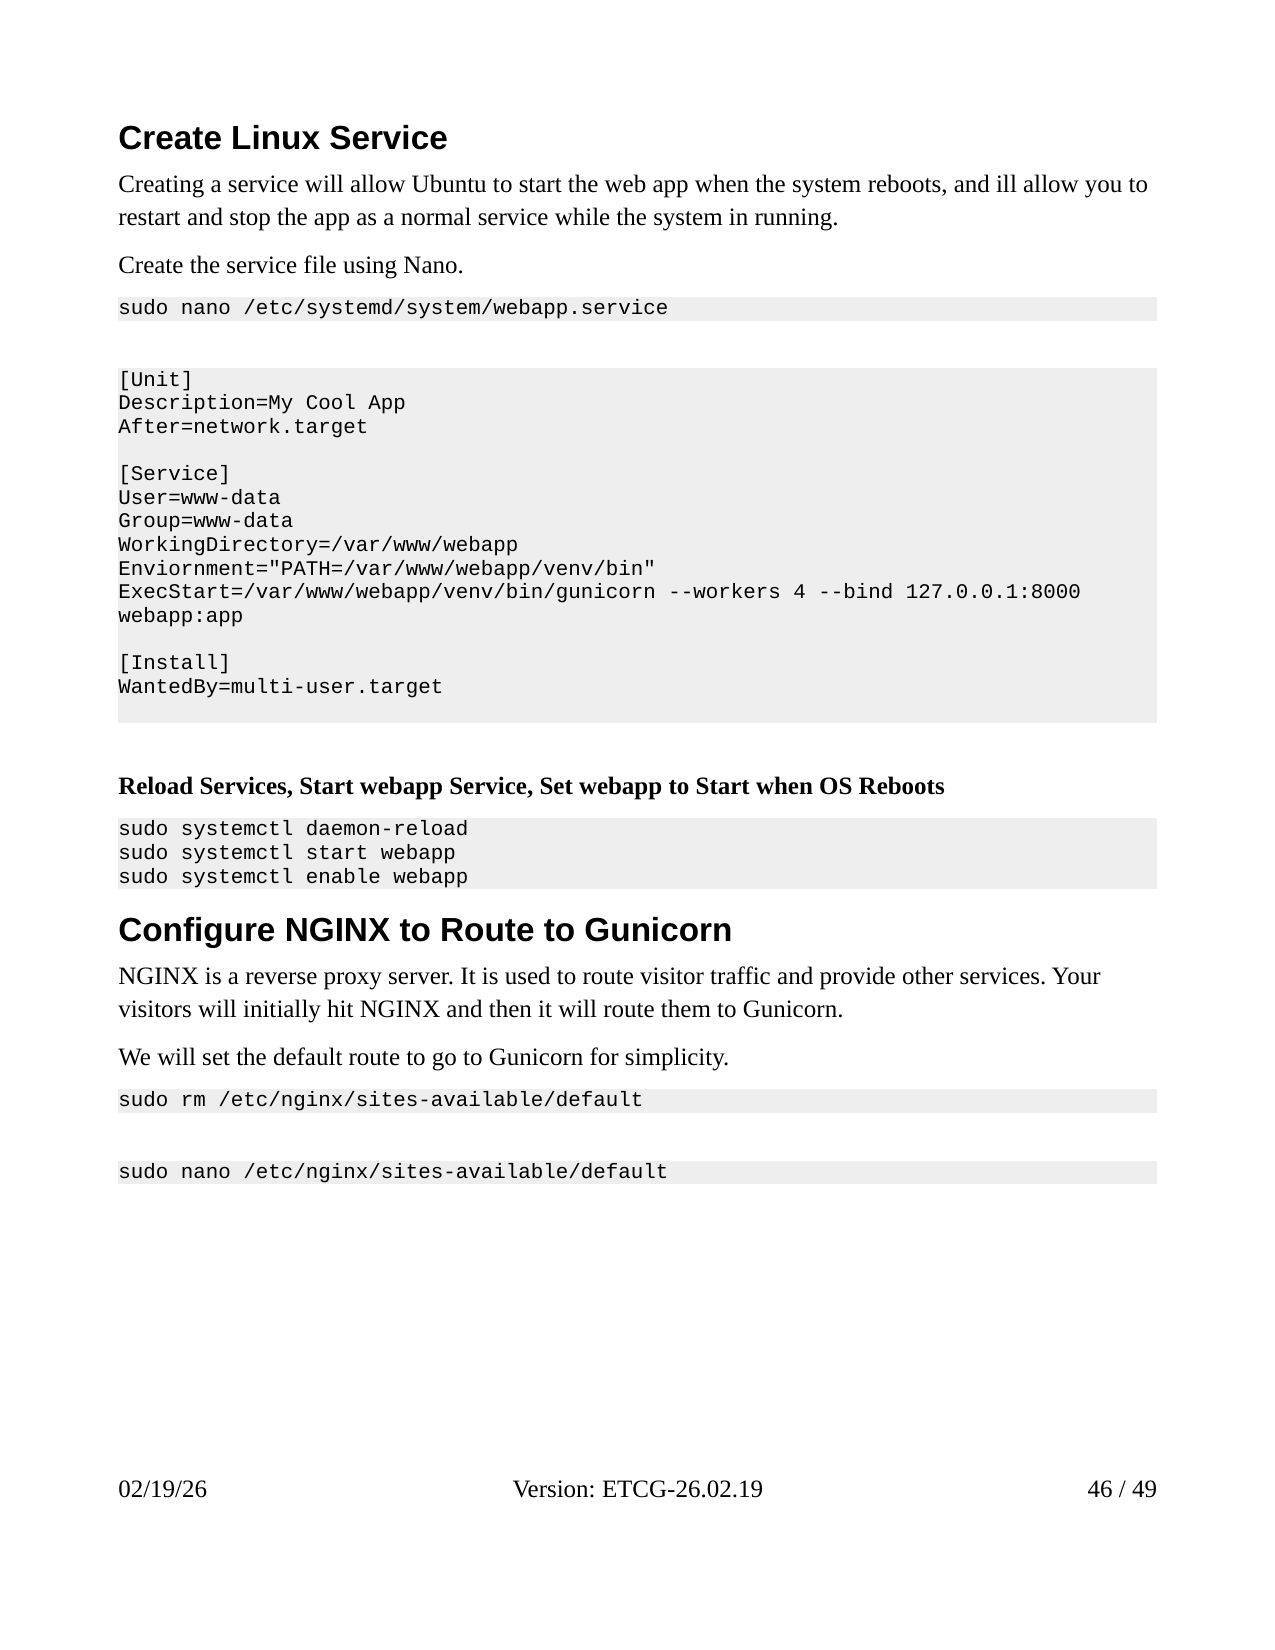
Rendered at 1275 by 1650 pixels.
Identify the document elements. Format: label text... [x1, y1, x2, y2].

text WantedBy=multi-user.target [118, 676, 1157, 699]
text Create the service file using Nano. [118, 250, 1157, 278]
text sudo systemctl daemon-reload [118, 818, 1157, 842]
text Group=www-data [118, 510, 1157, 534]
text ExecStart=/var/www/webapp/venv/bin/gunicorn --workers 4 --bind 127.0.0.1:8000 webapp:app [118, 581, 1157, 629]
text Creating a service will allow Ubuntu to start the web app when the system reboots, and ill allow you to restart and stop the app as a normal service while the system in running. [118, 169, 1157, 231]
text [Install] [118, 652, 1157, 676]
text [Unit] [118, 368, 1157, 392]
text We will set the default route to go to Gunicorn for simplicity. [118, 1042, 1157, 1071]
text Description=My Cool App [118, 392, 1157, 416]
text WorkingDirectory=/var/www/webapp [118, 534, 1157, 558]
subtitle Create Linux Service [118, 118, 1157, 157]
text sudo systemctl start webapp [118, 842, 1157, 866]
text [Service] [118, 463, 1157, 487]
text User=www-data [118, 487, 1157, 510]
text NGINX is a reverse proxy server. It is used to route visitor traffic and provide other services. Your visitors will initially hit NGINX and then it will route them to Gunicorn. [118, 961, 1157, 1023]
text sudo nano /etc/nginx/sites-available/default [118, 1161, 1157, 1184]
text Enviornment="PATH=/var/www/webapp/venv/bin" [118, 558, 1157, 581]
text sudo nano /etc/systemd/system/webapp.service [118, 297, 1157, 321]
text sudo systemctl enable webapp [118, 866, 1157, 889]
subtitle Configure NGINX to Route to Gunicorn [118, 910, 1157, 949]
text After=network.target [118, 416, 1157, 439]
text sudo rm /etc/nginx/sites-available/default [118, 1089, 1157, 1113]
text Reload Services, Start webapp Service, Set webapp to Start when OS Reboots [118, 771, 1157, 799]
